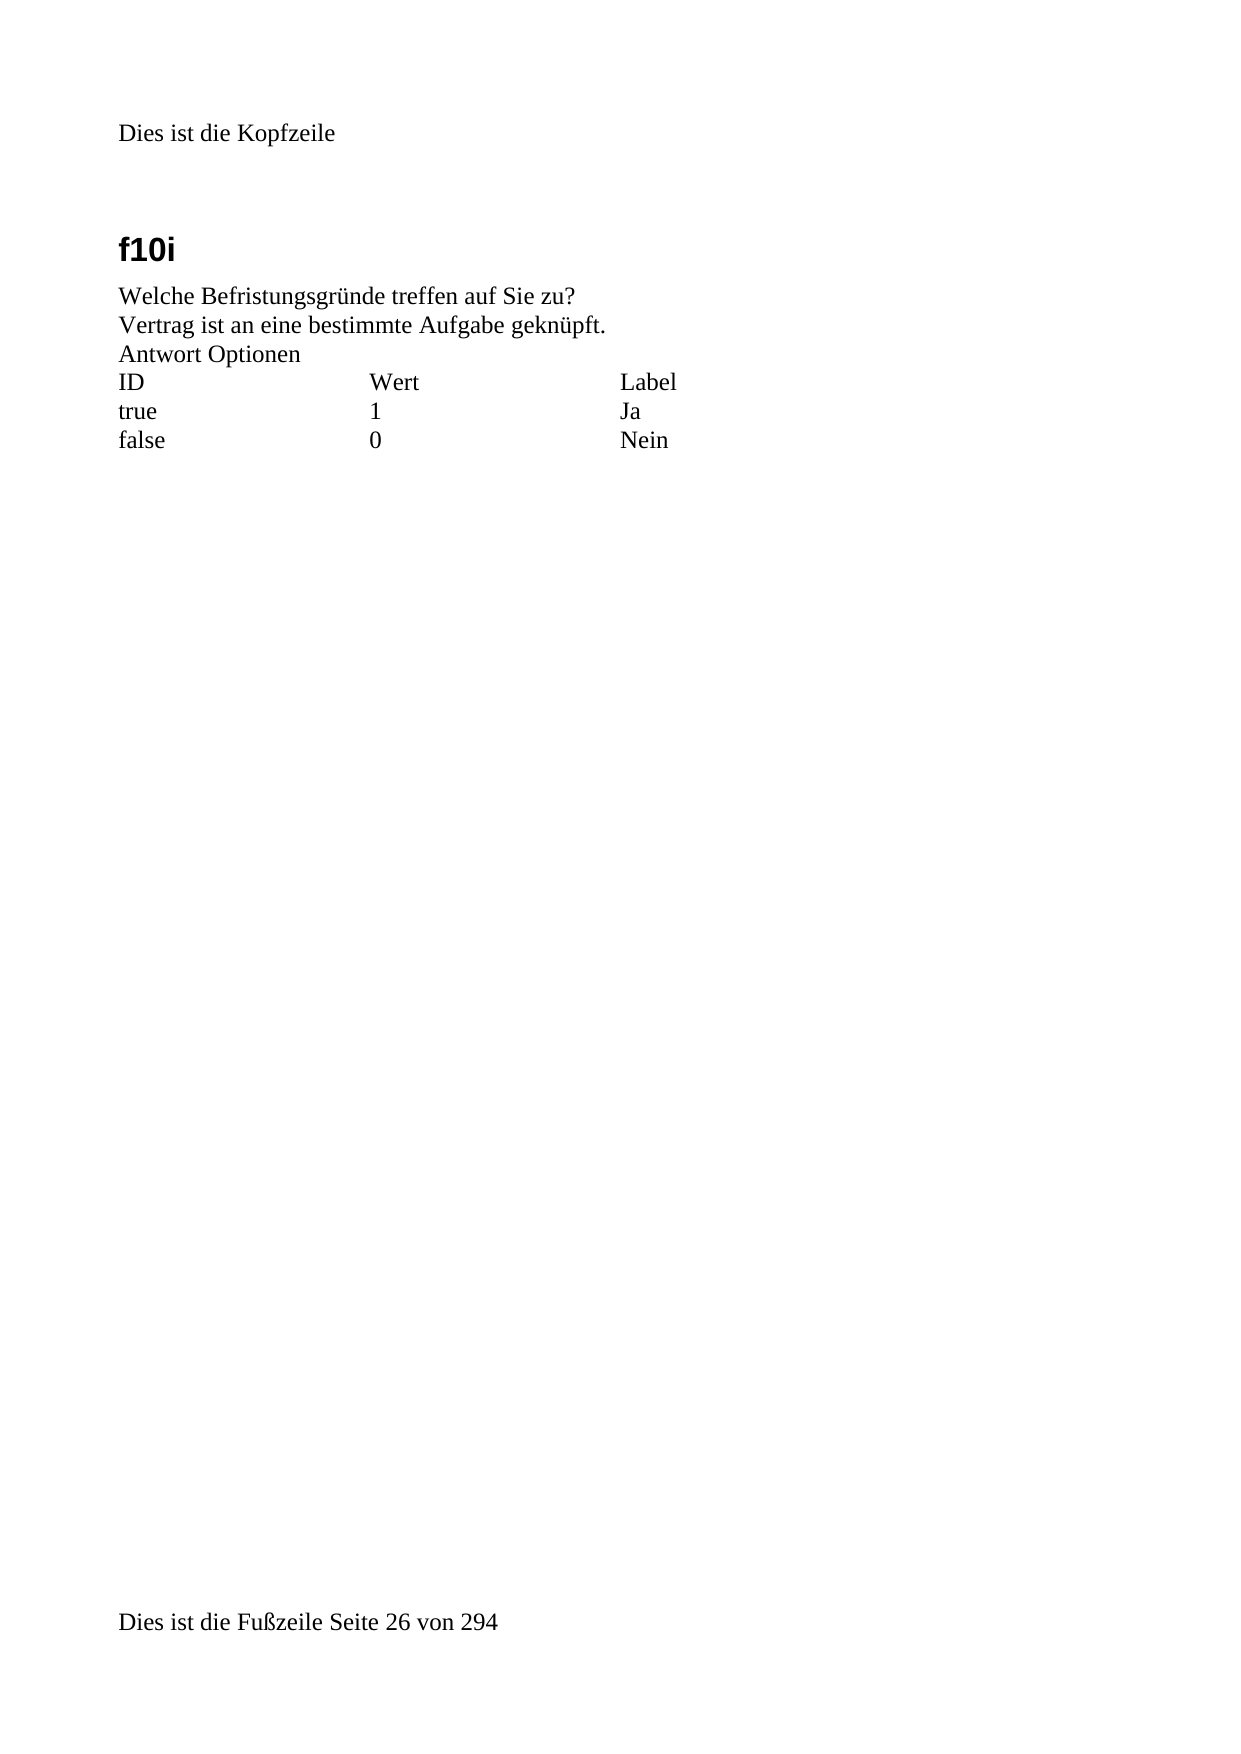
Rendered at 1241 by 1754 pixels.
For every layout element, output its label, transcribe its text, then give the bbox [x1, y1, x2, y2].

text Vertrag ist an eine bestimmte Aufgabe geknüpft. [118, 310, 1122, 339]
table_header Wert [369, 368, 620, 396]
table_cell Nein [620, 425, 871, 454]
table_cell false [118, 425, 369, 454]
table_cell 1 [369, 396, 620, 425]
table_cell true [118, 396, 369, 425]
table_cell 0 [369, 425, 620, 454]
table_header ID [118, 368, 369, 396]
text Antwort Optionen [118, 339, 1122, 367]
table_cell Ja [620, 396, 871, 425]
text Welche Befristungsgründe treffen auf Sie zu? [118, 281, 1122, 310]
table_header Label [620, 368, 871, 396]
subtitle f10i [118, 230, 1122, 269]
